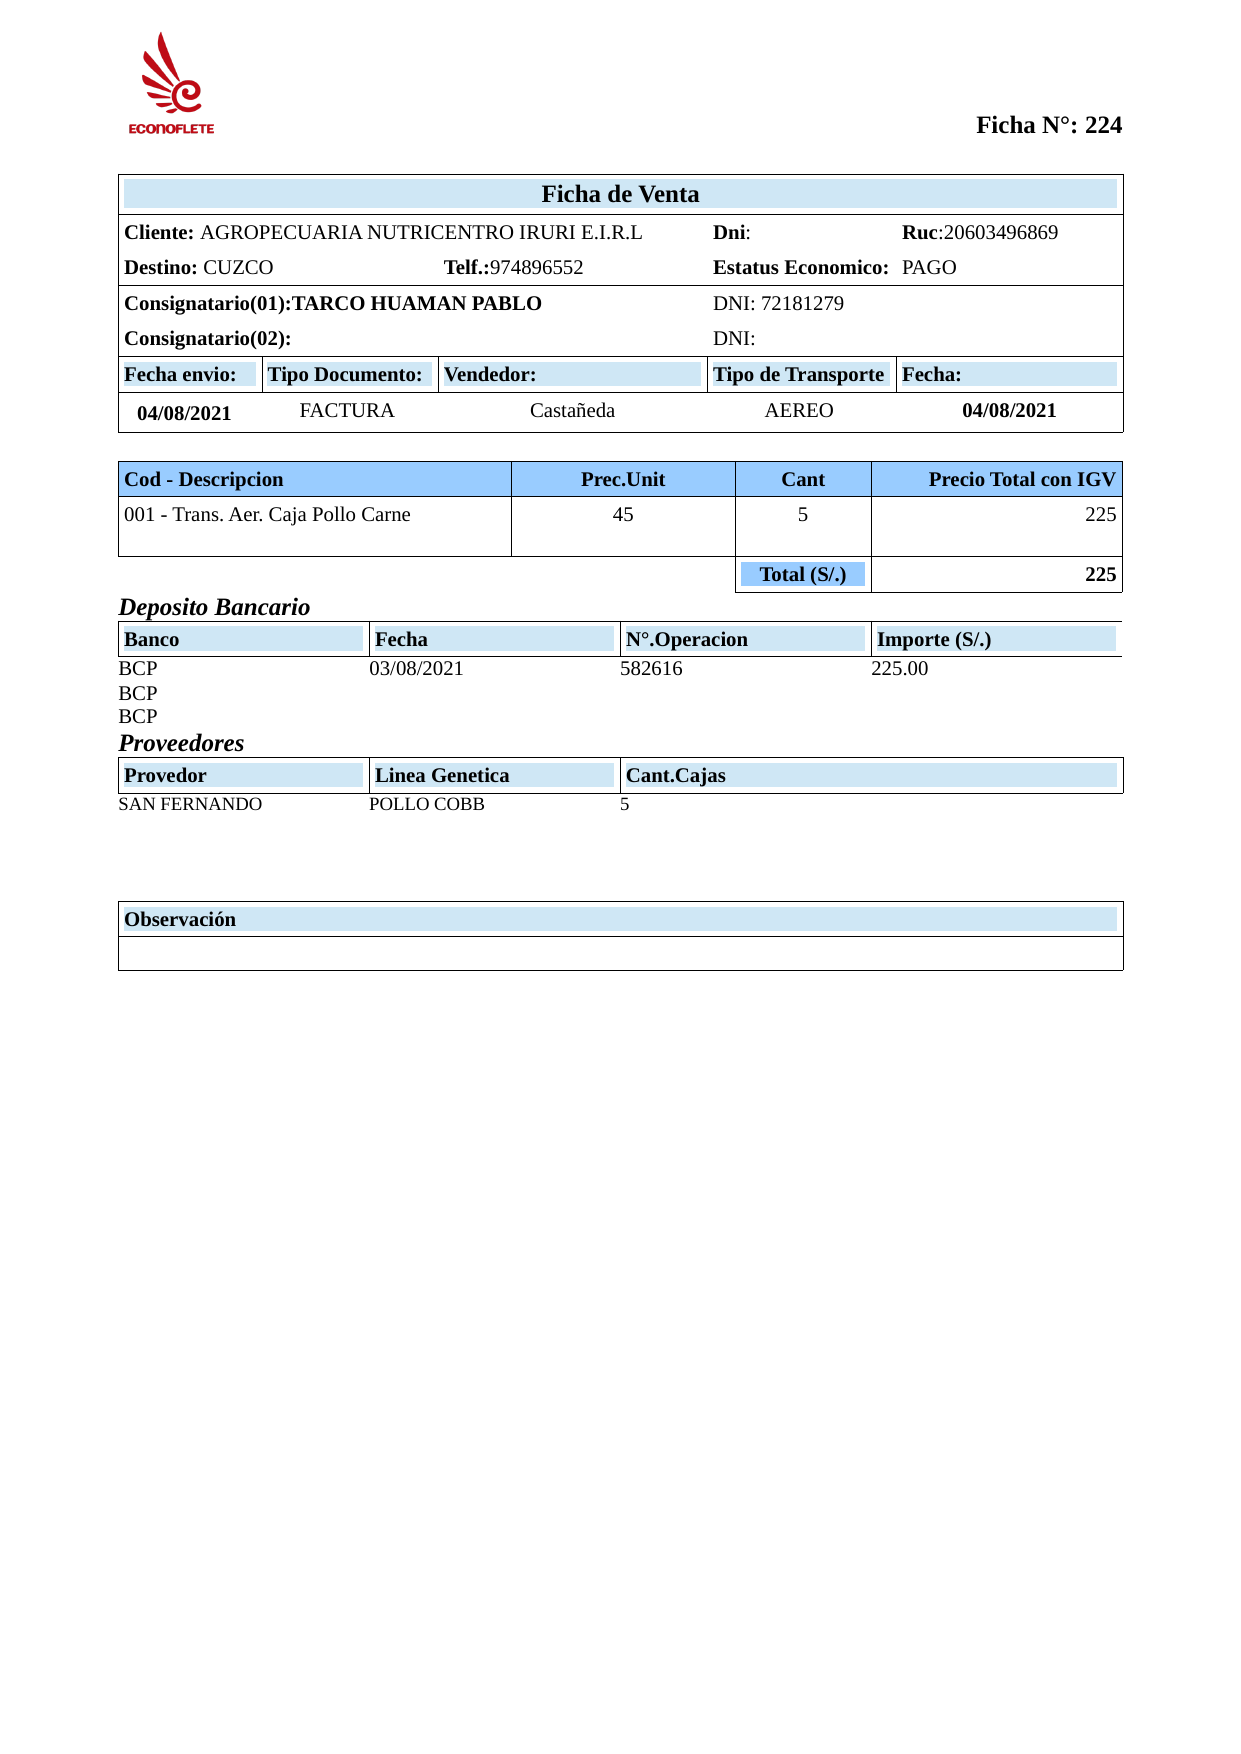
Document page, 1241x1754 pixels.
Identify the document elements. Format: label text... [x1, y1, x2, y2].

table_cell 04/08/2021 [119, 393, 262, 432]
table_cell Consignatario(01):TARCO HUAMAN PABLO [119, 286, 707, 321]
table_cell [620, 858, 1123, 879]
table_header Linea Genetica [370, 758, 620, 793]
table_cell Tipo Documento: [263, 357, 438, 392]
table_header Cant.Cajas [621, 758, 1123, 793]
text Deposito Bancario [118, 592, 1122, 621]
text Proveedores [118, 728, 1122, 757]
table_cell [369, 815, 620, 836]
table_cell BCP [118, 680, 369, 704]
table_cell Fecha: [897, 357, 1123, 392]
table_cell [119, 937, 1123, 969]
table_cell BCP [118, 657, 369, 680]
table_cell 45 [512, 497, 735, 556]
table_cell [118, 557, 511, 592]
table_header Observación [119, 902, 1123, 936]
table_header Cod - Descripcion [119, 462, 511, 496]
table_cell [369, 858, 620, 879]
table_header Precio Total con IGV [872, 462, 1122, 496]
table_header Cant [736, 462, 871, 496]
table_header Fecha [370, 622, 620, 656]
table_cell 03/08/2021 [369, 657, 620, 680]
table_cell [118, 879, 369, 901]
table_cell [620, 705, 871, 728]
table_cell DNI: 72181279 [707, 286, 1123, 321]
table_header Banco [119, 622, 369, 656]
table_header Prec.Unit [512, 462, 735, 496]
table_cell 225.00 [871, 657, 1122, 680]
table_cell [620, 815, 1123, 836]
table_cell Fecha envio: [119, 357, 262, 392]
table_cell 225 [872, 497, 1122, 556]
table_cell [871, 705, 1122, 728]
table_cell 225 [872, 557, 1122, 592]
table_cell Estatus Economico: [707, 249, 896, 285]
table_cell [369, 879, 620, 901]
table_cell DNI: [707, 321, 1123, 356]
table_cell FACTURA [262, 393, 438, 432]
table_cell [369, 836, 620, 858]
table_cell 5 [736, 497, 871, 556]
table_cell PAGO [896, 249, 1123, 285]
table_cell 001 - Trans. Aer. Caja Pollo Carne [119, 497, 511, 556]
table_cell Ruc:20603496869 [896, 215, 1123, 249]
table_cell [118, 815, 369, 836]
table_cell [871, 680, 1122, 704]
table_cell Vendedor: [439, 357, 707, 392]
table_cell Total (S/.) [736, 557, 871, 592]
table_cell [620, 836, 1123, 858]
table_cell Telf.:974896552 [438, 249, 707, 285]
table_cell [369, 680, 620, 704]
table_cell Tipo de Transporte [708, 357, 896, 392]
table_cell Consignatario(02): [119, 321, 707, 356]
table_cell [369, 705, 620, 728]
table_header Importe (S/.) [872, 622, 1122, 656]
table_cell 582616 [620, 657, 871, 680]
table_header N°.Operacion [621, 622, 871, 656]
table_header Provedor [119, 758, 369, 793]
table_cell Cliente: AGROPECUARIA NUTRICENTRO IRURI E.I.R.L [119, 215, 707, 249]
table_cell Dni: [707, 215, 896, 249]
table_cell Castañeda [438, 393, 707, 432]
table_cell BCP [118, 705, 369, 728]
table_header Ficha de Venta [119, 175, 1123, 214]
table_cell [118, 836, 369, 858]
table_cell SAN FERNANDO [118, 794, 369, 814]
picture [118, 31, 225, 134]
table_cell 04/08/2021 [896, 393, 1123, 432]
table_cell [620, 879, 1123, 901]
table_cell [620, 680, 871, 704]
table_cell [511, 557, 735, 592]
table_cell 5 [620, 794, 1123, 814]
table_cell Destino: CUZCO [119, 249, 438, 285]
table_cell AEREO [707, 393, 896, 432]
table_cell POLLO COBB [369, 794, 620, 814]
table_cell [118, 858, 369, 879]
